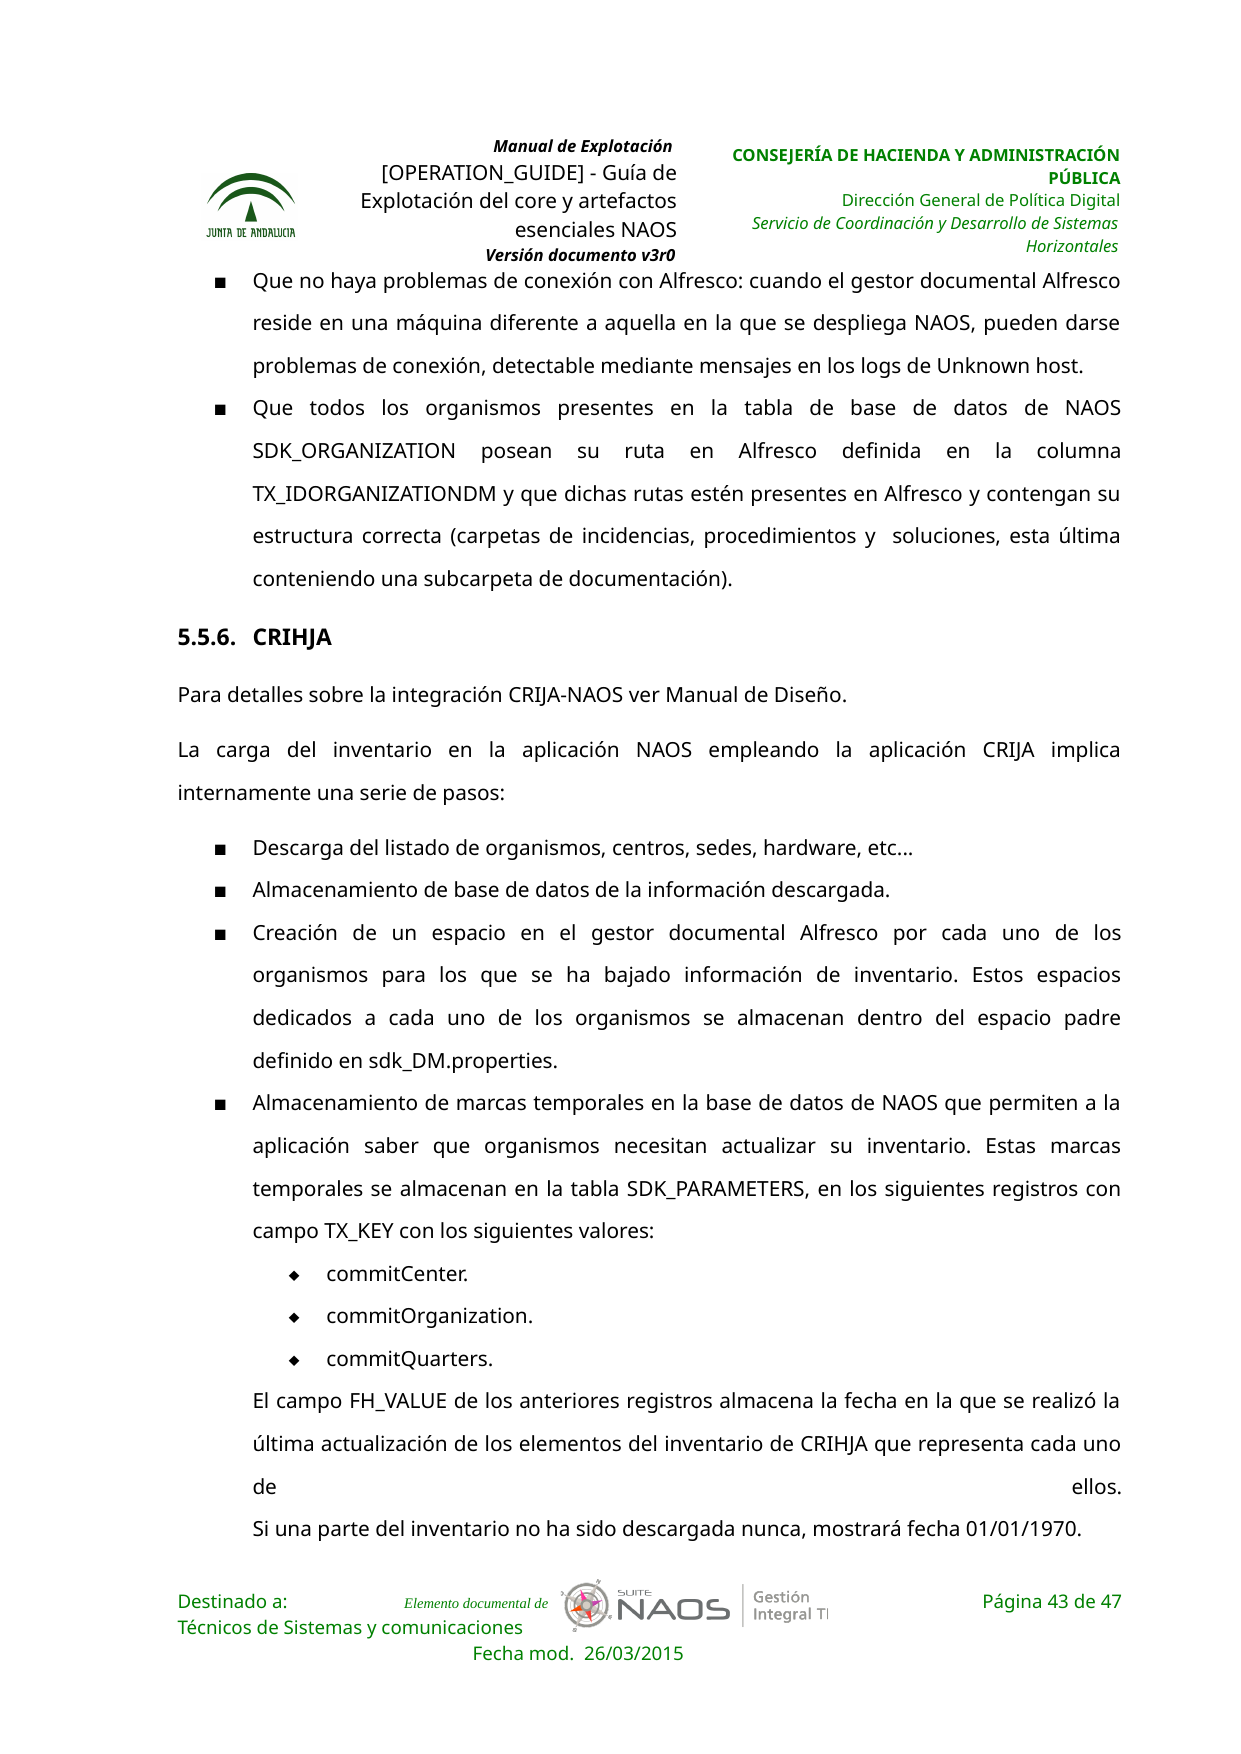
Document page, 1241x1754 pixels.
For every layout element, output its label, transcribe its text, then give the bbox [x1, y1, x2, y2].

picture [560, 1579, 829, 1632]
list Que todos los organismos presentes en la tabla de base de datos de NAOS SDK_ORGANIZATION posean su ruta en Alfresco definida en la columna TX_IDORGANIZATIONDM y que dichas rutas estén presentes en Alfresco y contengan su estructura correcta (carpetas de incidencias, procedimientos y soluciones, esta última conteniendo una subcarpeta de documentación). [215, 393, 1122, 592]
list Descarga del listado de organismos, centros, sedes, hardware, etc... [215, 833, 1122, 861]
picture [201, 173, 298, 241]
list commitOrganization. [288, 1301, 1122, 1330]
list El campo FH_VALUE de los anteriores registros almacena la fecha en la que se realizó la última actualización de los elementos del inventario de CRIHJA que representa cada uno de ellos. Si una parte del inventario no ha sido descargada nunca, mostrará fecha 01/01/1970. [215, 1387, 1122, 1543]
list Almacenamiento de base de datos de la información descargada. [215, 875, 1122, 904]
list Que no haya problemas de conexión con Alfresco: cuando el gestor documental Alfresco reside en una máquina diferente a aquella en la que se despliega NAOS, pueden darse problemas de conexión, detectable mediante mensajes en los logs de Unknown host. [215, 266, 1122, 379]
list commitQuarters. [288, 1344, 1122, 1372]
subtitle CRIHJA [177, 621, 1122, 653]
list Creación de un espacio en el gestor documental Alfresco por cada uno de los organismos para los que se ha bajado información de inventario. Estos espacios dedicados a cada uno de los organismos se almacenan dentro del espacio padre definido en sdk_DM.properties. [215, 918, 1122, 1074]
text Para detalles sobre la integración CRIJA-NAOS ver Manual de Diseño. [177, 680, 1122, 708]
text La carga del inventario en la aplicación NAOS empleando la aplicación CRIJA implica internamente una serie de pasos: [177, 735, 1122, 806]
list Almacenamiento de marcas temporales en la base de datos de NAOS que permiten a la aplicación saber que organismos necesitan actualizar su inventario. Estas marcas temporales se almacenan en la tabla SDK_PARAMETERS, en los siguientes registros con campo TX_KEY con los siguientes valores: [215, 1088, 1122, 1245]
list commitCenter. [288, 1259, 1122, 1287]
